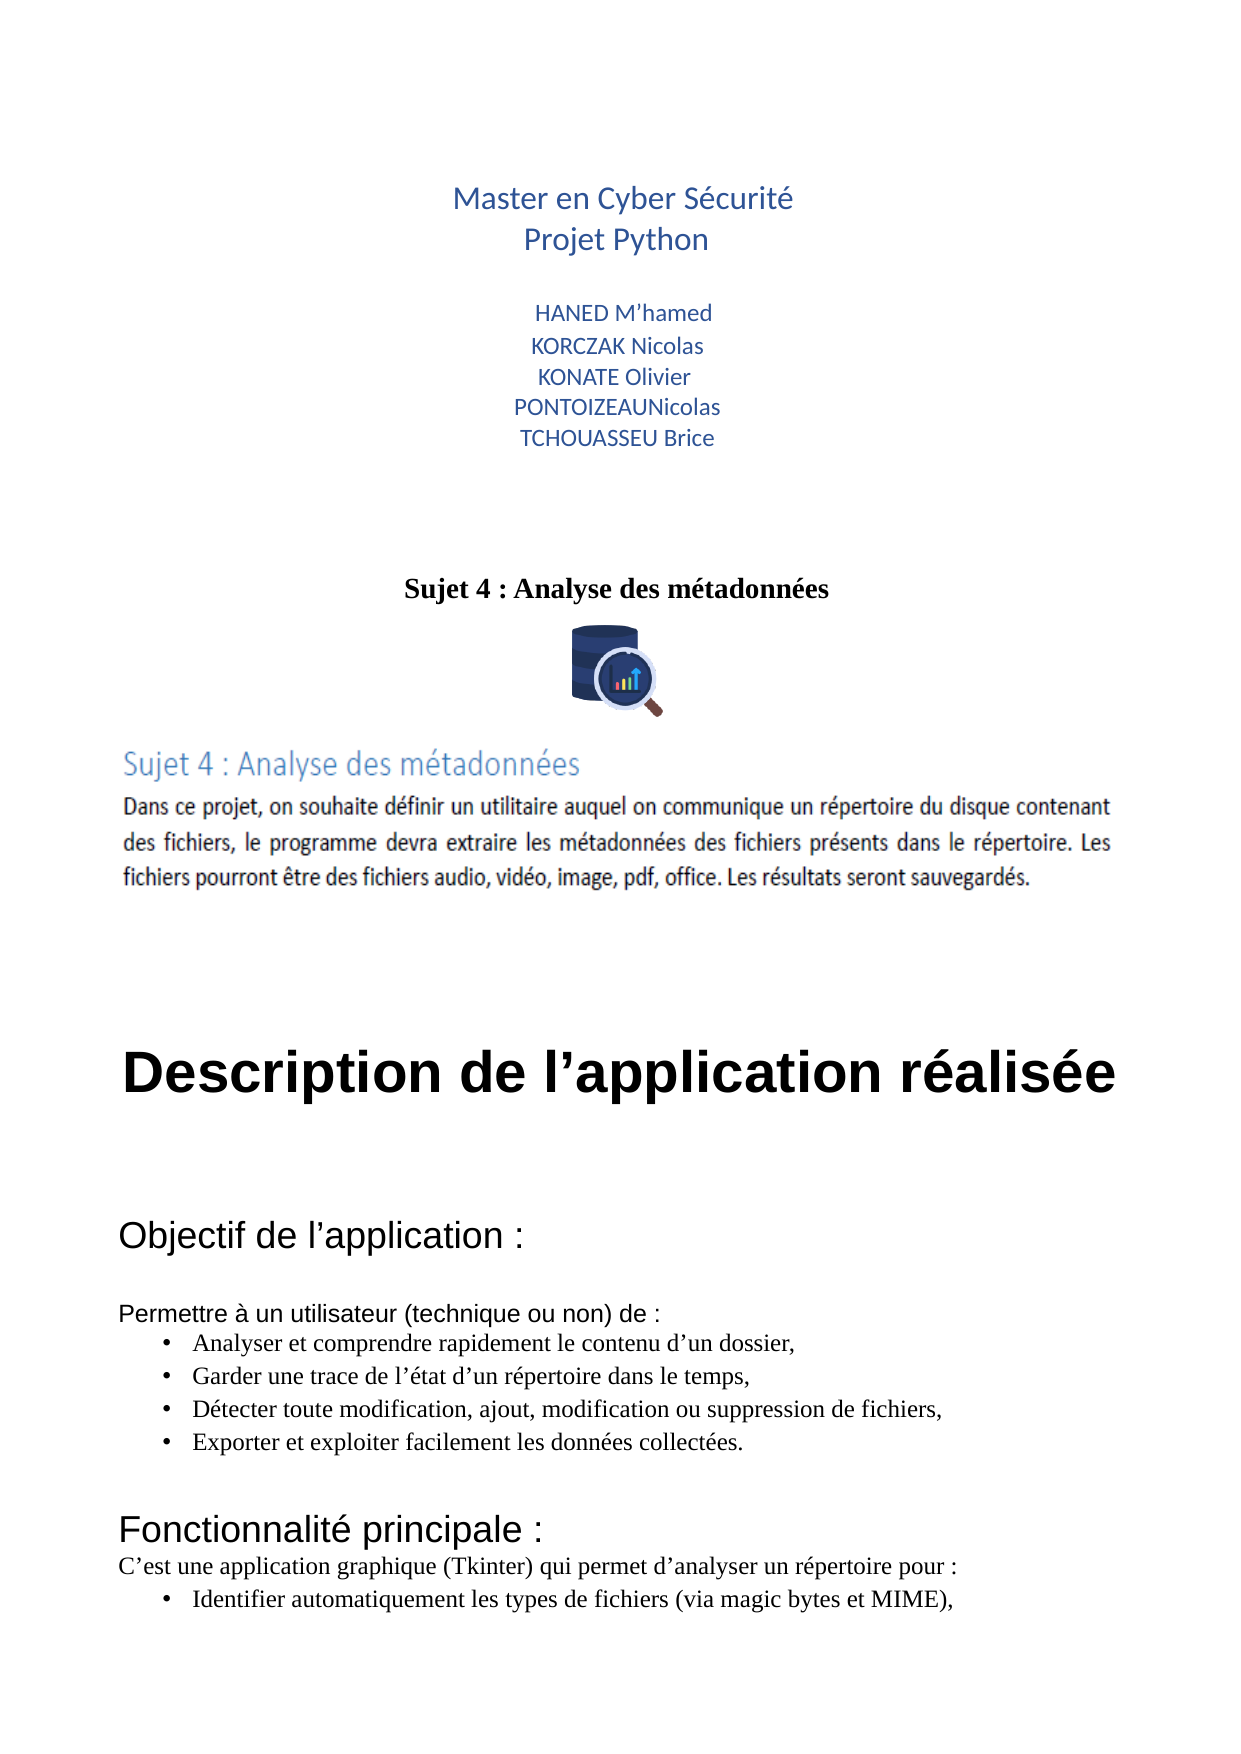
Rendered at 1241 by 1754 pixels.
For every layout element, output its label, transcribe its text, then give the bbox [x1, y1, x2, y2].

list Détecter toute modification, ajout, modification ou suppression de fichiers, [162, 1394, 1122, 1423]
list Exporter et exploiter facilement les données collectées. [162, 1427, 1122, 1456]
text Master en Cyber Sécurité [118, 177, 1122, 218]
text ​​ [118, 966, 1122, 994]
list Analyser et comprendre rapidement le contenu d’un dossier, [162, 1328, 1122, 1357]
picture [570, 623, 664, 718]
subtitle Objectif de l’application : [118, 1213, 1122, 1256]
text TCHOUASSEU Brice [118, 422, 1122, 452]
text KORCZAK Nicolas [118, 330, 1122, 361]
subtitle Fonctionnalité principale : [118, 1508, 1122, 1551]
subtitle Permettre à un utilisateur (technique ou non) de : [118, 1299, 1122, 1328]
text KONATE Olivier [118, 361, 1122, 391]
text HANED M’hamed [118, 289, 1122, 330]
list Garder une trace de l’état d’un répertoire dans le temps, [162, 1361, 1122, 1390]
picture [118, 741, 1123, 895]
text C’est une application graphique (Tkinter) qui permet d’analyser un répertoire pour : [118, 1551, 1122, 1579]
text Projet Python [118, 218, 1122, 259]
title Description de l’application réalisée [118, 1038, 1122, 1105]
list Identifier automatiquement les types de fichiers (via magic bytes et MIME), [162, 1584, 1122, 1612]
text Sujet 4 : Analyse des métadonnées [118, 571, 1122, 604]
text PONTOIZEAUNicolas [118, 391, 1122, 422]
